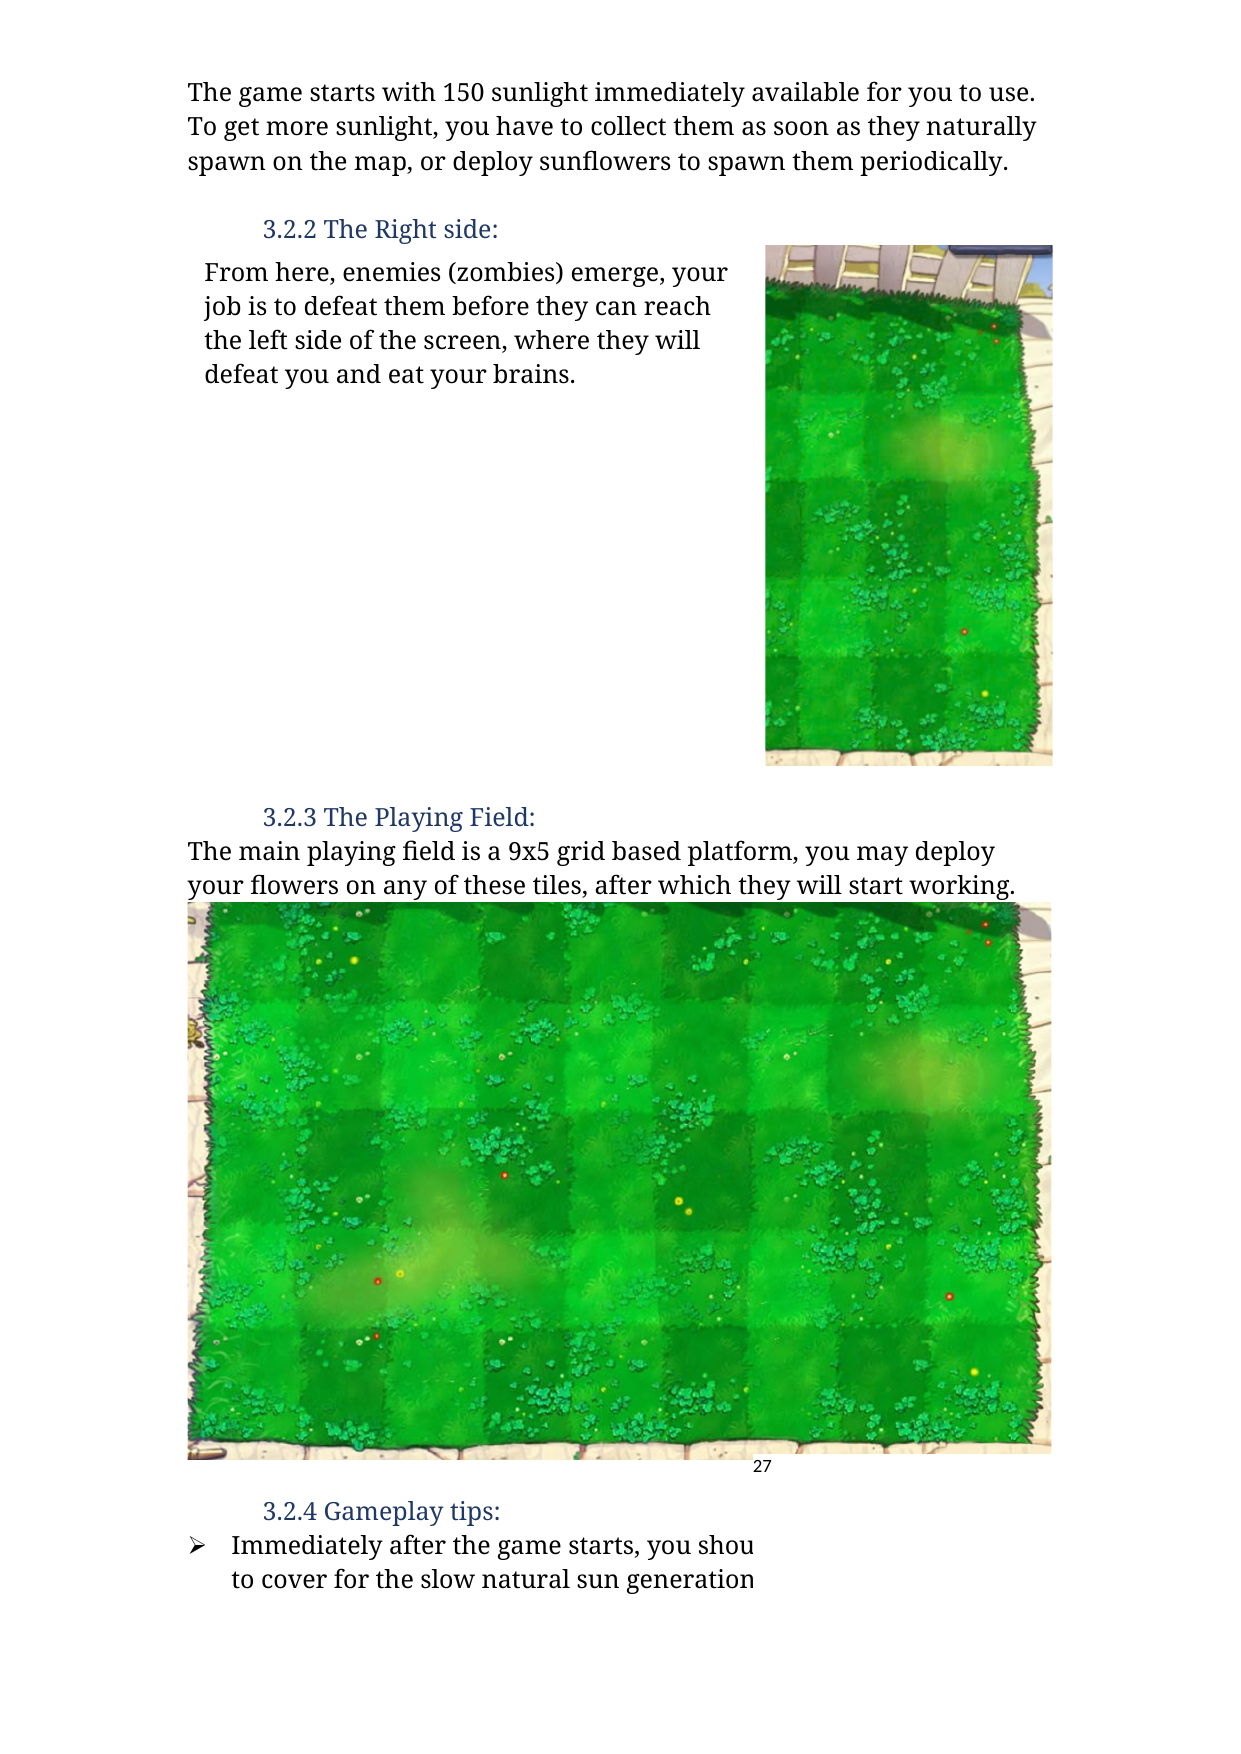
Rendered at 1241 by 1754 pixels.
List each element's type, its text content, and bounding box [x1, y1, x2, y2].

subtitle 3.2.3 The Playing Field: [187, 800, 1053, 834]
text The game starts with 150 sunlight immediately available for you to use. To get more sunlight, you have to collect them as soon as they naturally spawn on the map, or deploy sunflowers to spawn them periodically. [187, 75, 1053, 177]
text From here, enemies (zombies) emerge, your job is to defeat them before they can reach the left side of the screen, where they will defeat you and eat your brains. [204, 254, 748, 391]
text The main playing field is a 9x5 grid based platform, you may deploy your flowers on any of these tiles, after which they will start working. [187, 834, 1053, 902]
subtitle 3.2.4 Gameplay tips: [187, 1494, 753, 1528]
list Immediately after the game starts, you should deploy 3 sunflowers to cover for the slow natural sun generation. Protect these flowers as they cannot attack, and are quick to die from enemy attacks. To protect them, you should place them at the far back side of the screen (far left). [187, 1528, 753, 1596]
subtitle 3.2.2 The Right side: [187, 211, 1053, 245]
